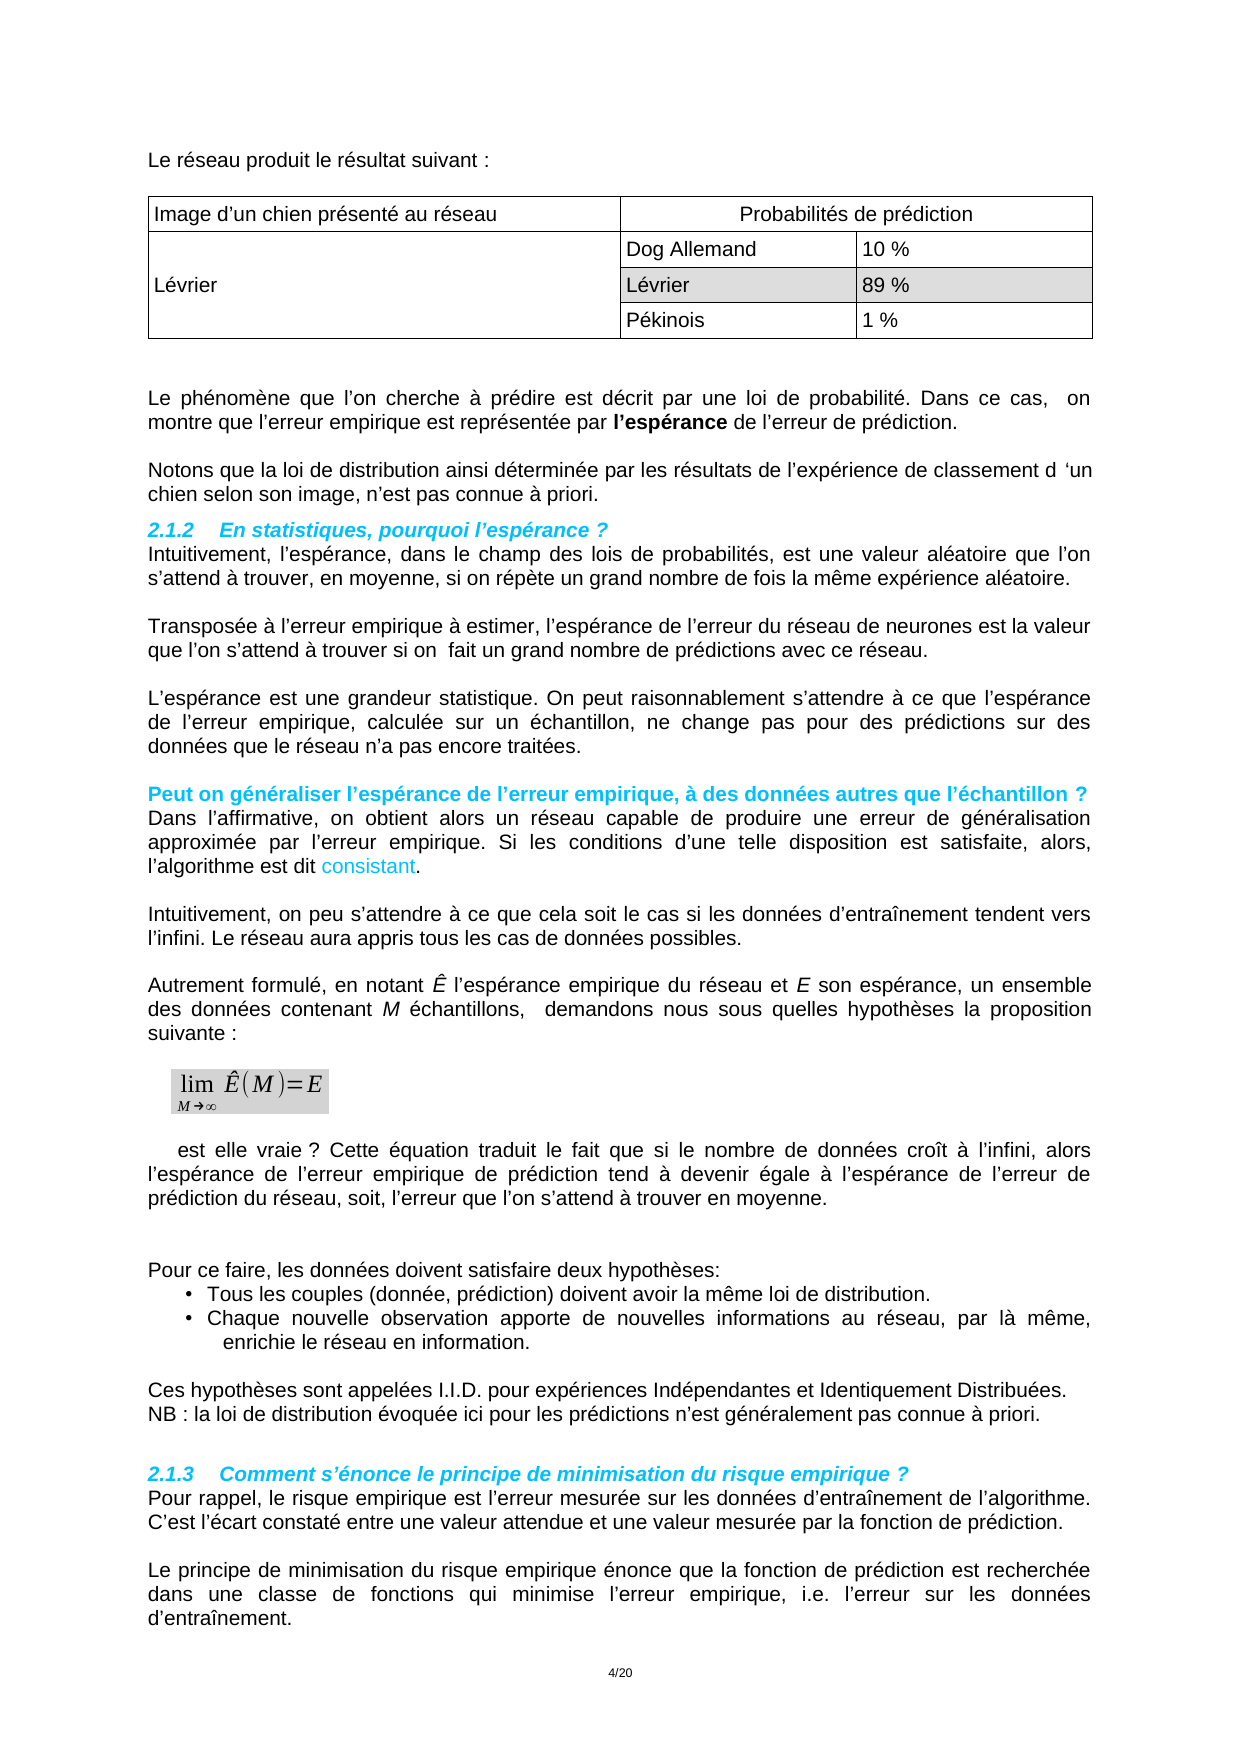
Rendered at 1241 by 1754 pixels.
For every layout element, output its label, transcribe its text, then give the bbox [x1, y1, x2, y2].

text Transposée à l’erreur empirique à estimer, l’espérance de l’erreur du réseau de neurones est la valeur que l’on s’attend à trouver si on fait un grand nombre de prédictions avec ce réseau. [148, 614, 1092, 662]
text Le réseau produit le résultat suivant : [148, 148, 1092, 172]
text Le principe de minimisation du risque empirique énonce que la fonction de prédiction est recherchée dans une classe de fonctions qui minimise l’erreur empirique, i.e. l’erreur sur les données d’entraînement. [148, 1558, 1092, 1630]
table_cell 10 % [857, 232, 1092, 267]
text NB : la loi de distribution évoquée ici pour les prédictions n’est généralement pas connue à priori. [148, 1402, 1092, 1426]
text Le phénomène que l’on cherche à prédire est décrit par une loi de probabilité. Dans ce cas, on montre que l’erreur empirique est représentée par l’espérance de l’erreur de prédiction. [148, 386, 1092, 434]
subtitle Comment s’énonce le principe de minimisation du risque empirique ? [148, 1462, 1092, 1486]
text Intuitivement, l’espérance, dans le champ des lois de probabilités, est une valeur aléatoire que l’on s’attend à trouver, en moyenne, si on répète un grand nombre de fois la même expérience aléatoire. [148, 542, 1092, 590]
table_cell Lévrier [149, 232, 620, 338]
subtitle En statistiques, pourquoi l’espérance ? [148, 518, 1092, 542]
list Tous les couples (donnée, prédiction) doivent avoir la même loi de distribution. [185, 1282, 1092, 1306]
text L’espérance est une grandeur statistique. On peut raisonnablement s’attendre à ce que l’espérance de l’erreur empirique, calculée sur un échantillon, ne change pas pour des prédictions sur des données que le réseau n’a pas encore traitées. [148, 686, 1092, 758]
table_cell Lévrier [621, 268, 856, 302]
text Autrement formulé, en notant Ê l’espérance empirique du réseau et E son espérance, un ensemble des données contenant M échantillons, demandons nous sous quelles hypothèses la proposition suivante : [148, 973, 1092, 1045]
table_cell 1 % [857, 303, 1092, 338]
list Chaque nouvelle observation apporte de nouvelles informations au réseau, par là même, enrichie le réseau en information. [185, 1306, 1092, 1354]
text Pour rappel, le risque empirique est l’erreur mesurée sur les données d’entraînement de l’algorithme. C’est l’écart constaté entre une valeur attendue et une valeur mesurée par la fonction de prédiction. [148, 1486, 1092, 1534]
table_header Probabilités de prédiction [621, 197, 1092, 231]
table_cell Pékinois [621, 303, 856, 338]
text Pour ce faire, les données doivent satisfaire deux hypothèses: [148, 1258, 1092, 1282]
table_header Image d’un chien présenté au réseau [149, 197, 620, 231]
table_cell 89 % [857, 268, 1092, 302]
text Ces hypothèses sont appelées I.I.D. pour expériences Indépendantes et Identiquement Distribuées. [148, 1378, 1092, 1402]
text Notons que la loi de distribution ainsi déterminée par les résultats de l’expérience de classement d ‘un chien selon son image, n’est pas connue à priori. [148, 458, 1092, 506]
text Intuitivement, on peu s’attendre à ce que cela soit le cas si les données d’entraînement tendent vers l’infini. Le réseau aura appris tous les cas de données possibles. [148, 901, 1092, 949]
table_cell Dog Allemand [621, 232, 856, 267]
text est elle vraie ? Cette équation traduit le fait que si le nombre de données croît à l’infini, alors l’espérance de l’erreur empirique de prédiction tend à devenir égale à l’espérance de l’erreur de prédiction du réseau, soit, l’erreur que l’on s’attend à trouver en moyenne. [148, 1138, 1092, 1210]
text Peut on généraliser l’espérance de l’erreur empirique, à des données autres que l’échantillon ? [148, 782, 1092, 806]
text Dans l’affirmative, on obtient alors un réseau capable de produire une erreur de généralisation approximée par l’erreur empirique. Si les conditions d’une telle disposition est satisfaite, alors, l’algorithme est dit consistant. [148, 806, 1092, 877]
